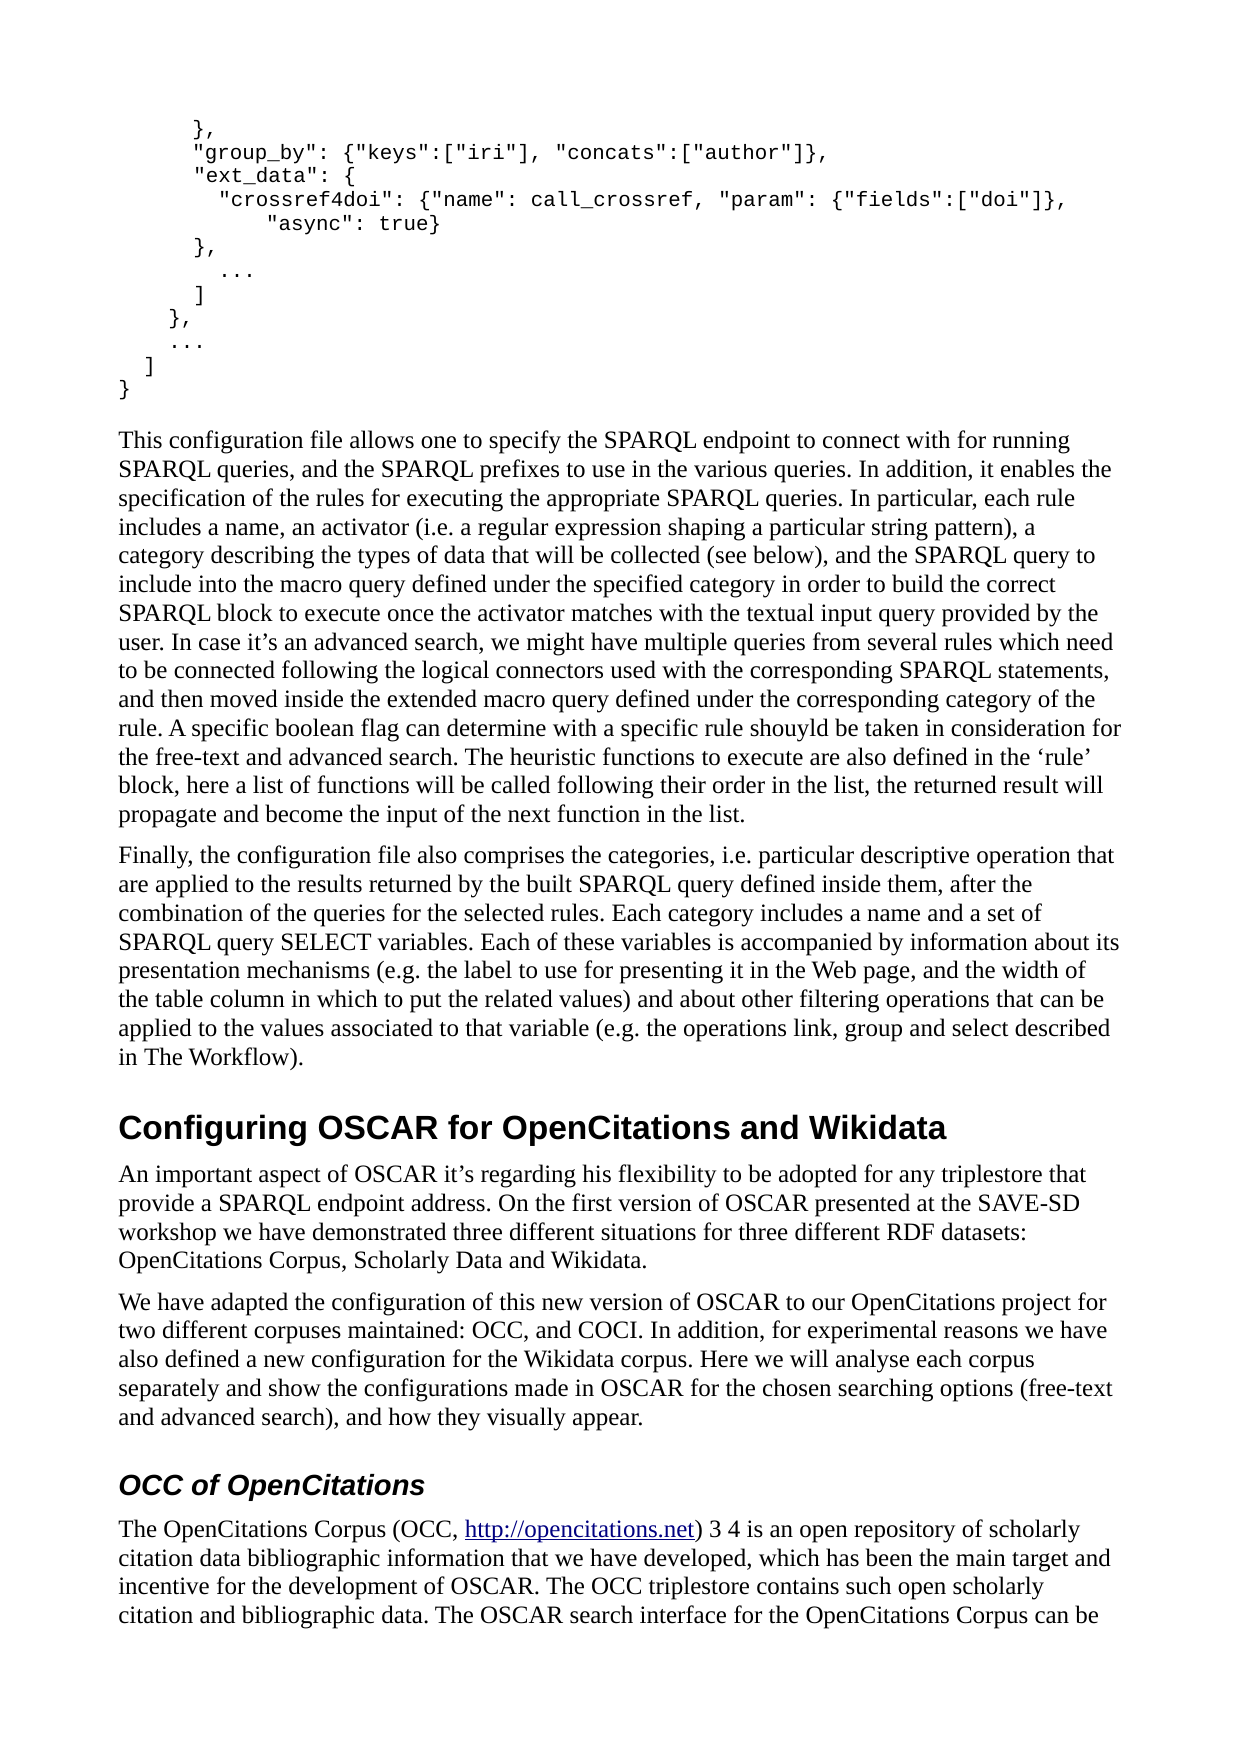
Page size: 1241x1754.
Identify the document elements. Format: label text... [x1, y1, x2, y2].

text This configuration file allows one to specify the SPARQL endpoint to connect with for running SPARQL queries, and the SPARQL prefixes to use in the various queries. In addition, it enables the specification of the rules for executing the appropriate SPARQL queries. In particular, each rule includes a name, an activator (i.e. a regular expression shaping a particular string pattern), a category describing the types of data that will be collected (see below), and the SPARQL query to include into the macro query defined under the specified category in order to build the correct SPARQL block to execute once the activator matches with the textual input query provided by the user. In case it’s an advanced search, we might have multiple queries from several rules which need to be connected following the logical connectors used with the corresponding SPARQL statements, and then moved inside the extended macro query defined under the corresponding category of the rule. A specific boolean flag can determine with a specific rule shouyld be taken in consideration for the free-text and advanced search. The heuristic functions to execute are also defined in the ‘rule’ block, here a list of functions will be called following their order in the list, the returned result will propagate and become the input of the next function in the list. [118, 426, 1122, 828]
text }, [118, 307, 1122, 331]
text }, [118, 118, 1122, 142]
text ... [118, 260, 1122, 284]
text "group_by": {"keys":["iri"], "concats":["author"]}, [118, 142, 1122, 165]
text ] [118, 354, 1122, 378]
text "crossref4doi": {"name": call_crossref, "param": {"fields":["doi"]}, "async": true} [118, 189, 1122, 236]
subtitle OCC of OpenCitations [118, 1468, 1122, 1501]
text ... [118, 331, 1122, 354]
text }, [118, 236, 1122, 260]
text } [118, 378, 1122, 402]
text ] [118, 284, 1122, 307]
subtitle Configuring OSCAR for OpenCitations and Wikidata [118, 1108, 1122, 1147]
text "ext_data": { [118, 165, 1122, 189]
text An important aspect of OSCAR it’s regarding his flexibility to be adopted for any triplestore that provide a SPARQL endpoint address. On the first version of OSCAR presented at the SAVE-SD workshop we have demonstrated three different situations for three different RDF datasets: OpenCitations Corpus, Scholarly Data and Wikidata. [118, 1159, 1122, 1274]
text We have adapted the configuration of this new version of OSCAR to our OpenCitations project for two different corpuses maintained: OCC, and COCI. In addition, for experimental reasons we have also defined a new configuration for the Wikidata corpus. Here we will analyse each corpus separately and show the configurations made in OSCAR for the chosen searching options (free-text and advanced search), and how they visually appear. [118, 1287, 1122, 1430]
text Finally, the configuration file also comprises the categories, i.e. particular descriptive operation that are applied to the results returned by the built SPARQL query defined inside them, after the combination of the queries for the selected rules. Each category includes a name and a set of SPARQL query SELECT variables. Each of these variables is accompanied by information about its presentation mechanisms (e.g. the label to use for presenting it in the Web page, and the width of the table column in which to put the related values) and about other filtering operations that can be applied to the values associated to that variable (e.g. the operations link, group and select described in The Workflow). [118, 841, 1122, 1071]
text The OpenCitations Corpus (OCC, http://opencitations.net) 3 4 is an open repository of scholarly citation data bibliographic information that we have developed, which has been the main target and incentive for the development of OSCAR. The OCC triplestore contains such open scholarly citation and bibliographic data. The OSCAR search interface for the OpenCitations Corpus can be [118, 1514, 1122, 1629]
